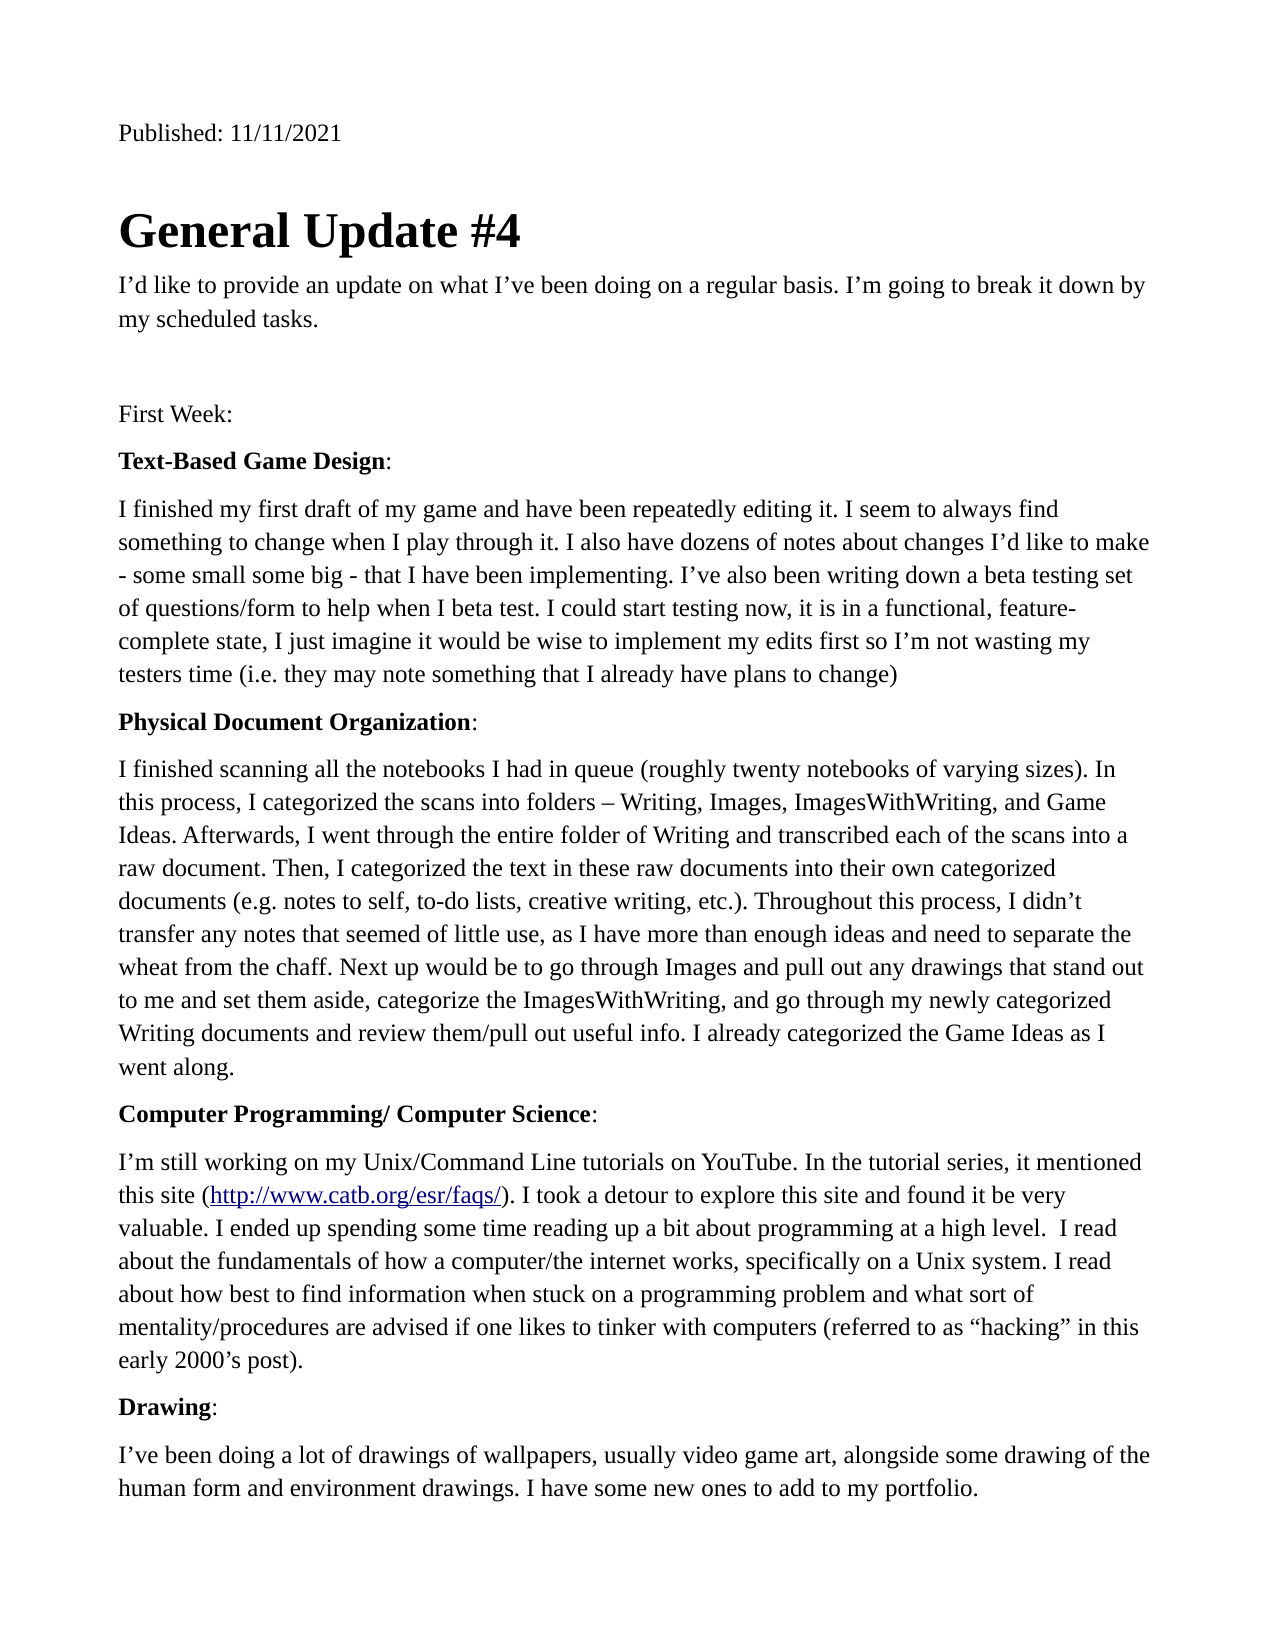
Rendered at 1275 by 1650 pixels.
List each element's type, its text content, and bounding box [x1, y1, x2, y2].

text I’m still working on my Unix/Command Line tutorials on YouTube. In the tutorial series, it mentioned this site (http://www.catb.org/esr/faqs/). I took a detour to explore this site and found it be very valuable. I ended up spending some time reading up a bit about programming at a high level. I read about the fundamentals of how a computer/the internet works, specifically on a Unix system. I read about how best to find information when stuck on a programming problem and what sort of mentality/procedures are advised if one likes to tinker with computers (referred to as “hacking” in this early 2000’s post). [118, 1147, 1157, 1374]
text First Week: [118, 399, 1157, 428]
text I’ve been doing a lot of drawings of wallpapers, usually video game art, alongside some drawing of the human form and environment drawings. I have some new ones to add to my portfolio. [118, 1440, 1157, 1502]
text Physical Document Organization: [118, 707, 1157, 736]
text I’d like to provide an update on what I’ve been doing on a regular basis. I’m going to break it down by my scheduled tasks. [118, 271, 1157, 332]
text Published: 11/11/2021 [118, 118, 1157, 147]
subtitle General Update #4 [118, 201, 1157, 258]
text I finished scanning all the notebooks I had in queue (roughly twenty notebooks of varying sizes). In this process, I categorized the scans into folders – Writing, Images, ImagesWithWriting, and Game Ideas. Afterwards, I went through the entire folder of Writing and transcribed each of the scans into a raw document. Then, I categorized the text in these raw documents into their own categorized documents (e.g. notes to self, to-do lists, creative writing, etc.). Throughout this process, I didn’t transfer any notes that seemed of little use, as I have more than enough ideas and need to separate the wheat from the chaff. Next up would be to go through Images and pull out any drawings that stand out to me and set them aside, categorize the ImagesWithWriting, and go through my newly categorized Writing documents and review them/pull out useful info. I already categorized the Game Ideas as I went along. [118, 754, 1157, 1080]
text I finished my first draft of my game and have been repeatedly editing it. I seem to always find something to change when I play through it. I also have dozens of notes about changes I’d like to make - some small some big - that I have been implementing. I’ve also been writing down a beta testing set of questions/form to help when I beta test. I could start testing now, it is in a functional, feature-complete state, I just imagine it would be wise to implement my edits first so I’m not wasting my testers time (i.e. they may note something that I already have plans to change) [118, 494, 1157, 688]
text Computer Programming/ Computer Science: [118, 1099, 1157, 1128]
text Drawing: [118, 1392, 1157, 1421]
text Text-Based Game Design: [118, 446, 1157, 475]
